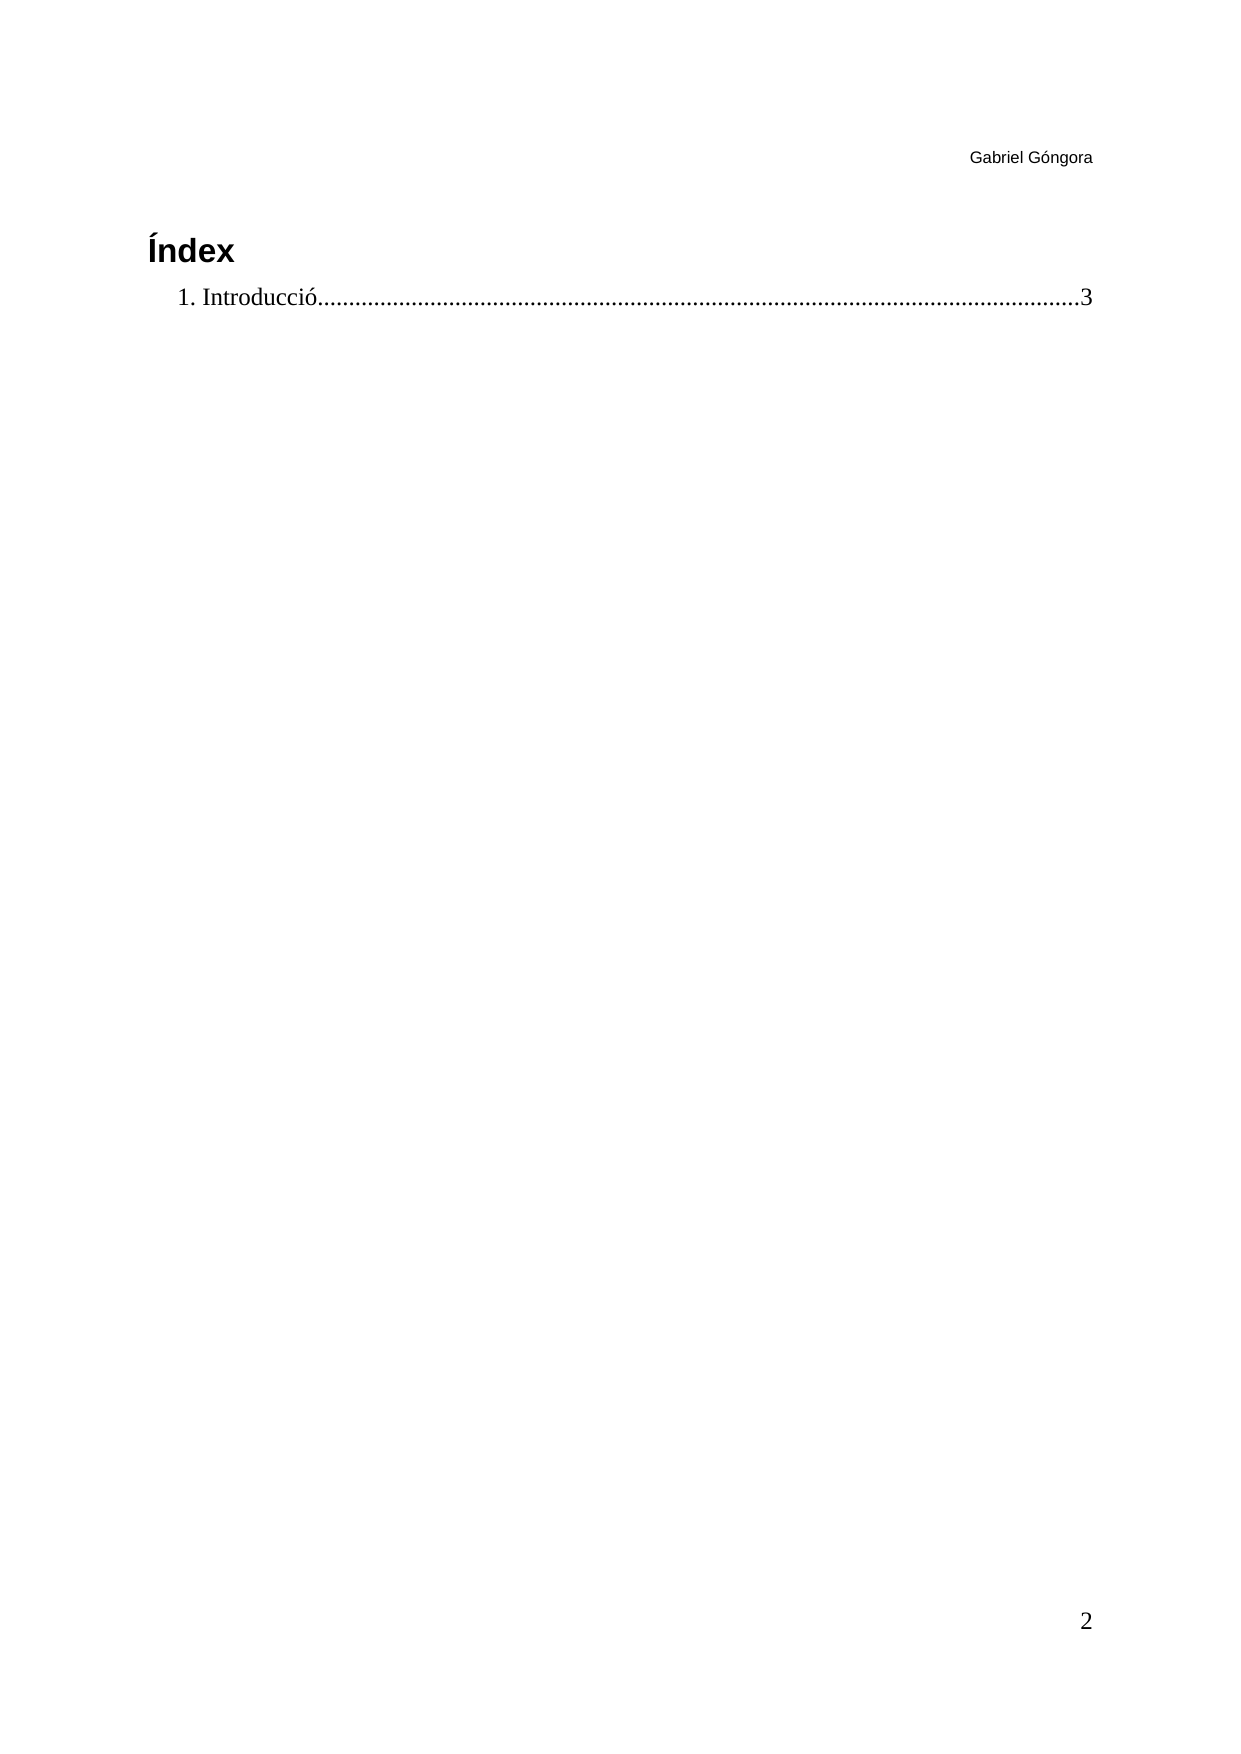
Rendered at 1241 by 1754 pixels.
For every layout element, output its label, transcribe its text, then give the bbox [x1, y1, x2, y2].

text 1. Introducció 3 [177, 282, 1093, 311]
subtitle Índex [148, 232, 1093, 270]
